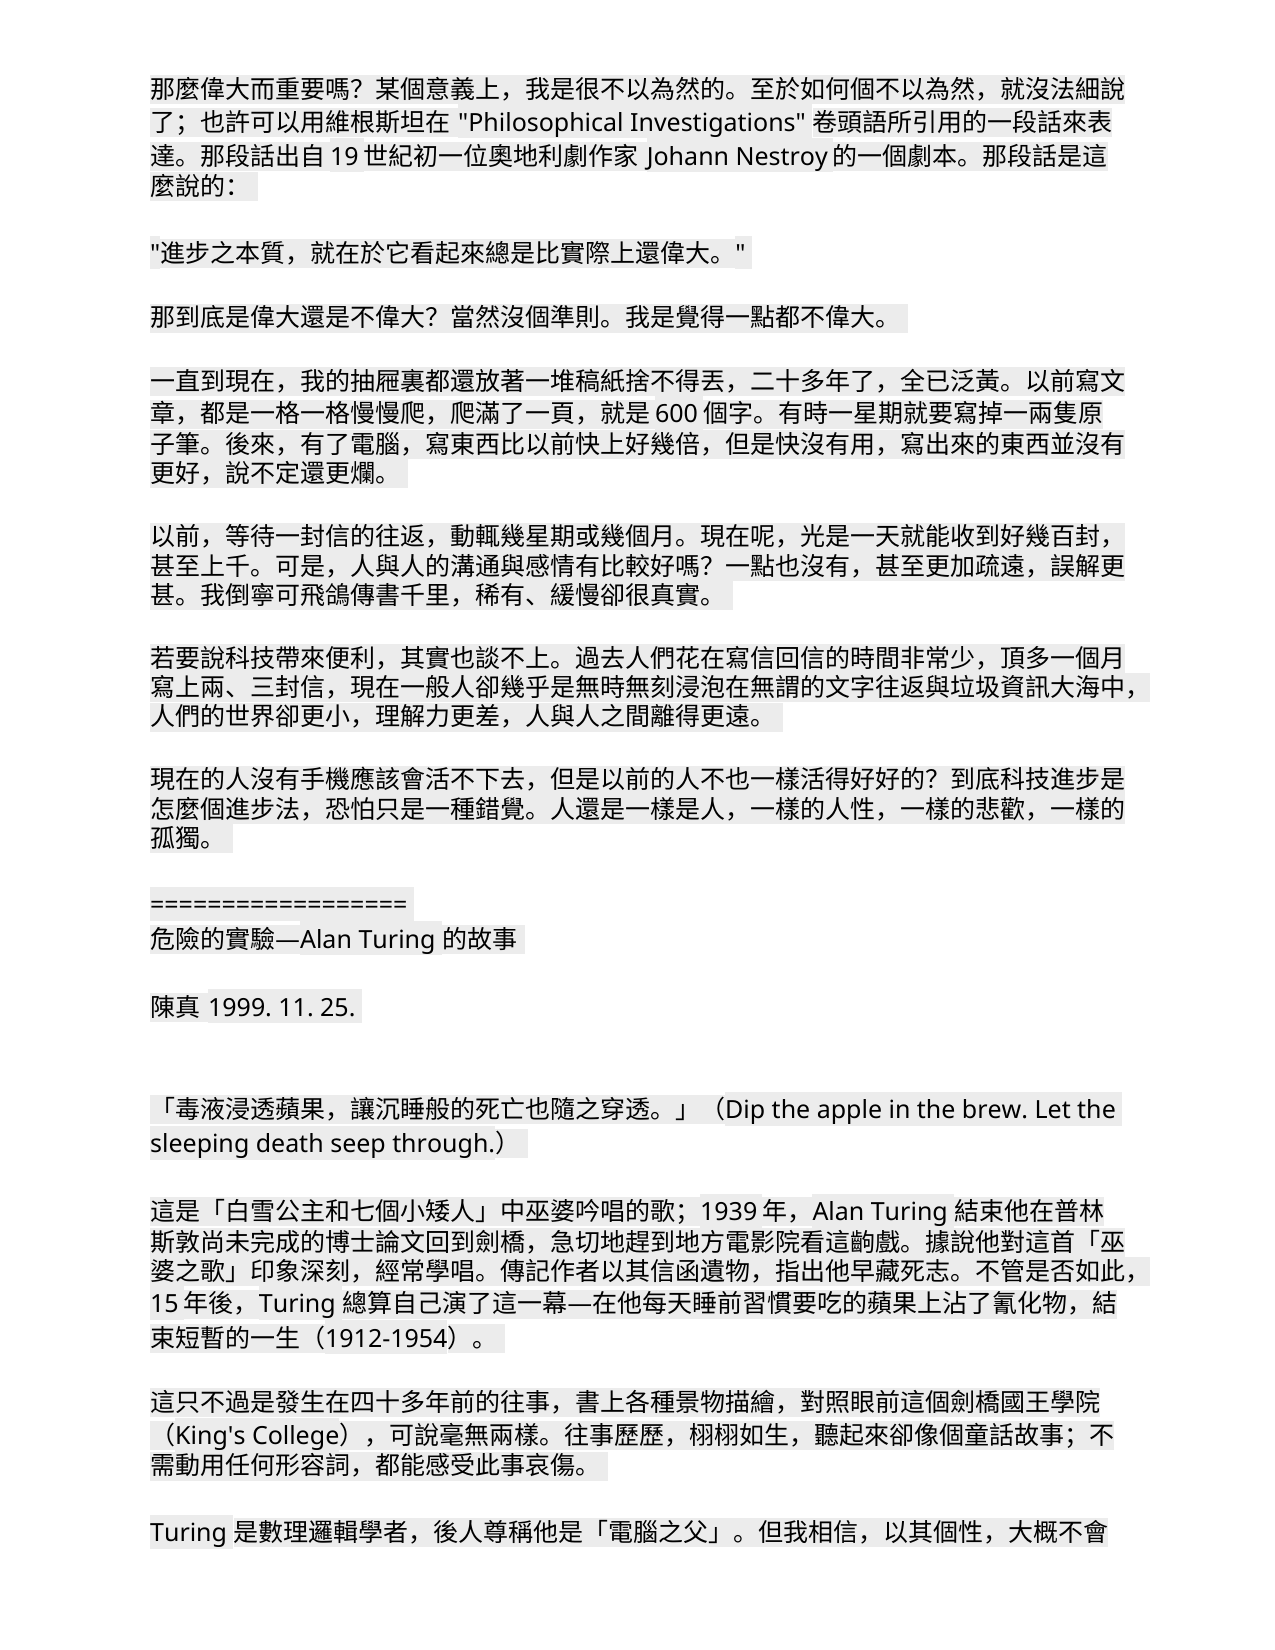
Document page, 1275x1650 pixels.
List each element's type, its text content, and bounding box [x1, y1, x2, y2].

text 1997年，來到英國求學，事先花了幾千元買了一台相當沉重的打字機，準備寫論文用。那時候，電腦已經發明了，而且也有了email，但我還不太會使用；一部份是出於排斥科技的心理，畢竟從九零年代起，我連電話都幾乎不用了 (太過於侵略性)，何況什麼 email。 第一次聽說email這玩意兒是在大約1996年，當時腦海閃過的第一個疑問是：郵票要貼哪？ 直到大約1999年春天，我才被迫屈服於科技時代，開始心不甘情不願地使用 email。在這之前，學校老師跟我連繫都是透過室內電話傳真，要不就是實體信件。要是可以回到飛鴿傳書的年代，我會很樂意養兩隻鴿子幫我送信。 至於網路搜尋，那更是21世紀後才學會的事了。我還記得第一次跟我提到google的人，是一位劍橋認識的好朋友，應該稱得上是個數學天才。 雖然個人 "科技使用史" 相當落後，但我卻從1998年就開始研究 AI (人工智慧)，包括相關之認知科學及神經生物學，特別是有關 AI 的哲學部份及 Philosophy of Mind，更是下過一番苦工夫。1999年，寫了篇 "AI與維根斯坦" 的論文。 那個年代， AI並不流行，甚至還有點冷門。我所就讀的劍橋國王學院 (King's College) 之電腦室，取名就叫做 Turing Room，因為Alan Turing 也是隸屬這所學院。不過，直到上個世紀末， Turing 仍不為人所知。 他死了將近半個世紀，人們方才意識到他的重要性。生前，像個醜聞那般存在；自殺死後，隨即消失於人們的記憶之外。十多年前，隨著 AI 的興起，Turing 也才重新回到人們的記憶之中，如今卻已無人不知無人不曉，儼然一個新世紀的啟蒙者。 20年前，也就是1999年的某一個並不特別的夜裏，秋夜依舊寒涼，不知道為什麼，卻突然想到Turing，於是就憑著記憶，隨手給他寫了篇文章，叫做 "危險的實驗—Alan Turing 的故事"。其實，打動我心者，並非他的思想與成就，而是他的無辜與沉默；總的來說，是他異類般孤獨的存在，讓人悲從中來。 Turing念數學系，但他同時也是維根斯坦的學生，因為維根斯坦的哲學重心，如他自己所說，就是數學哲學；他當時在劍橋開了一門課，叫做 "數學的基礎"，Turing就是其中一位學生。 AI如今紅紅火火，人人朗朗上口，連一個島內選舉都 AI、AI、AI個不停。但是AI真有那麼偉大而重要嗎？某個意義上，我是很不以為然的。至於如何個不以為然，就沒法細說了；也許可以用維根斯坦在 "Philosophical Investigations" 卷頭語所引用的一段話來表達。那段話出自19世紀初一位奧地利劇作家 Johann Nestroy的一個劇本。那段話是這麼說的： "進步之本質，就在於它看起來總是比實際上還偉大。" 那到底是偉大還是不偉大？當然沒個準則。我是覺得一點都不偉大。 一直到現在，我的抽屜裏都還放著一堆稿紙捨不得丟，二十多年了，全已泛黃。以前寫文章，都是一格一格慢慢爬，爬滿了一頁，就是600個字。有時一星期就要寫掉一兩隻原子筆。後來，有了電腦，寫東西比以前快上好幾倍，但是快沒有用，寫出來的東西並沒有更好，說不定還更爛。 以前，等待一封信的往返，動輒幾星期或幾個月。現在呢，光是一天就能收到好幾百封，甚至上千。可是，人與人的溝通與感情有比較好嗎？一點也沒有，甚至更加疏遠，誤解更甚。我倒寧可飛鴿傳書千里，稀有、緩慢卻很真實。 若要說科技帶來便利，其實也談不上。過去人們花在寫信回信的時間非常少，頂多一個月寫上兩、三封信，現在一般人卻幾乎是無時無刻浸泡在無謂的文字往返與垃圾資訊大海中，人們的世界卻更小，理解力更差，人與人之間離得更遠。 現在的人沒有手機應該會活不下去，但是以前的人不也一樣活得好好的？到底科技進步是怎麼個進步法，恐怕只是一種錯覺。人還是一樣是人，一樣的人性，一樣的悲歡，一樣的孤獨。 ================== 危險的實驗—Alan Turing 的故事 陳真 1999. 11. 25. 「毒液浸透蘋果，讓沉睡般的死亡也隨之穿透。」（Dip the apple in the brew. Let the sleeping death seep through.） 這是「白雪公主和七個小矮人」中巫婆吟唱的歌；1939年，Alan Turing 結束他在普林斯敦尚未完成的博士論文回到劍橋，急切地趕到地方電影院看這齣戲。據說他對這首「巫婆之歌」印象深刻，經常學唱。傳記作者以其信函遺物，指出他早藏死志。不管是否如此，15年後，Turing 總算自己演了這一幕—在他每天睡前習慣要吃的蘋果上沾了氰化物，結束短暫的一生（1912-1954）。 這只不過是發生在四十多年前的往事，書上各種景物描繪，對照眼前這個劍橋國王學院（King's College），可說毫無兩樣。往事歷歷，栩栩如生，聽起來卻像個童話故事；不需動用任何形容詞，都能感受此事哀傷。 Turing 是數理邏輯學者，後人尊稱他是「電腦之父」。但我相信，以其個性，大概不會喜歡這樣一個稱號。他同時也是最早提出「人工智慧」（Artificial Intelligence）概念的人。在他極其短暫、卻和英國社會格格不入的一生中，最風光的一件事，大概就是他系統性地解開希特勒陣營所發出的一連串關鍵密碼；許多人把盟軍打勝仗的功勞，歸給他神乎其技的解碼功力。 正確來說，Turing 並不是死於「毒蘋果」，而是死於「巫婆的詛咒」。1952 年，他工作完回家，發現家裏失竊，於是報警處理。這樣一個簡單的動作，不料卻投下死亡陰影。精明的警方趕至現場，立刻察覺他和另一位男士同住一房。於是，小偷沒抓到，他卻反而被警方逮捕了，罪名是「下流猥褻」（gross indecency）。 許多人相信，以他解開希特勒密碼的種種戰時功勳及劍橋教授身份，要擺脫這樣一個羞辱，其實輕而易舉，可是他卻不是那種會玩弄這類手腕的人。於是，經過一番司法折磨與羞辱，他被判了刑；更令他難堪的是，他被強制移送精神科接受荷爾蒙「治療」，以「調整」他對同性不該有的愛。 Turing 自小個性「古怪」，不修邊幅，從小就是班上最容易弄髒身體的人，全身上下經常到處沾滿墨汁；加上口吃，以及過度偏重興趣的不平衡學業表現，使他一直無法在強調「優雅」以及「均衡出色」的私立學校中和那些往往是權貴子弟的同學們發展出良好的人際關係。更糟的是，他似乎也不打算改變自己來適應團體。 Turing 沒有完成博士學位，但仍受聘於劍橋任教。母親一貫視他如小孩，彷彿永遠長不大，經常勸他要顧「形象」，叫他每天要整理頭髮、修指甲、刮鬍子，要有個學者的樣子。他的同事和朋友形容他「難以理解」、「不和體制妥協」，形容他深陷知識的探索卻似乎無一事當真，是個「謎」一樣的人物。劍橋國王學院「當局」也盡量「容忍」他在學院內種種不顧教授體面的「幼稚」行徑。 傳記作者說，在世人普遍誤解他的當時，或許還有那麼一把能藉以理解他的「鑰匙」存在。但是，作者感嘆，往事已矣，經過了這麼多年，這把能理解他的「鑰匙」如今似乎已不可尋。 Turing 雖然「怪」，據說有憂鬱傾向，言談之間經常談到有關死亡的話題，但他平時其實相當開朗，同性戀官司的恥辱，卻給了他重重一擊。長期的賀爾蒙藥物強制「治療」，更使他長跑健將的體格出現許多異樣，比如他形容自己「竟然長出了乳房」。 種種身心打擊，使他比往日更加埋首研究，彷彿要以工作來埋葬自己，每天花十幾個小時在研究工作上。可是，研究工作並不怎麼順利，學術上並沒有做出什麼成績，周圍一些同事，形容他是「一團黑色笑話」。 1954 年 6 月 7號，他和往常一樣，睡前吃了一顆蘋果，自此長眠。此一自殺事件，查無他殺嫌疑，於是很快就結了案。Turing 有關於「心靈」(mind) 的思想，被他的老師羅素推崇為「具有深沉的哲學意涵」，卻在他自殺死後二、三十年才逐漸為學界所重視。在當時，他的死，雖然在熟人之間引起一陣八卦議論，但很快就被遺忘，世人也不再對這一團「黑色笑話」感興趣。 只是，讓朋友和家人納悶的是，他為什麼要在「這個時候」自殺呢？災難已逐漸遠離，令人難堪的「心理治療」和「賀爾蒙治療」也早已結束一年，為何此時才自殺？而且，他面對災難挫折時所表現出來的氣度和勇氣，顯然不像是個會自殺的人。 沒有任何徵兆，沒有任何遺言，Turing 就這樣走了。他固執的媽媽於是舉了許多例子，說他從小喜歡做各種「危險的實驗」，經常釀禍，堅信這不是自殺，堅信這只是一場「實驗意外」。不過，很顯然Turing 是故意讓這個「意外」發生。就像睡覺一樣，Turing躺在床上，沒有留下片語隻字，安靜地離開了這個世界。 遺體迅速火化，只有母親、兄弟和一兩位朋友到場送別，沒有任何紀念儀式。世人對他的記憶，就和他的骨灰一樣，迅速隨風飄散。一直到最近幾年，英國社會似乎才突然「良心發現」曾經虧待了這樣一個真誠木訥的老實人。或者，更正確地說，英國社會似乎突然發現原來 Turing 的學術成就還真的蠻重要的，所以開始「紀念」起他來了。 我知道英國民間有一群人正打算向社會大眾募款，擇地建造銅像；國王學院也一直到去年（1998），才突然「心血來潮」，在以他命名的電腦室（Turing Room）樓梯口，掛上了他的肖像。 不管遲來的正義是不是正義，歷史似乎總是演著同樣的戲碼；人們總是無心或無能理解那些和絕大多數人不一樣的「少數心靈」或「弱勢者」，更不用說去善待他們了。唯有等到人去樓空，經過一段漫長歲月後，似乎才又在歷史灰燼裏頭尋找死者生前孤獨的身影。 Turing 是個自我道德感很強的人，真誠不做作，面對真實天性。即使社會道德不容，法律制裁當前，他依然不諱言自己是個同性戀者。唯一的例外是他不願對母親明講。年事已高的母親，也許終究無法明白究竟發生了什麼事。在她眼裏，Turing只不過是個「無可救藥、整天空思夢想的小孩子」（a hopelessly head-in-the-clouds child）。她一直認為，這小孩一定又是在玩什麼「危險的實驗」，因此才釀成意外。 Turing 經常寫信給母親，抱怨生活或工作上的各種挫折，比如抱怨他在劍橋所開的第一堂課，名稱與維根斯坦開的課一樣，都叫做「數學的基礎」；學期一開始沒多久，學生竟然全部退選，無人感興趣。他與母親無話不談，包括談他最喜歡的玩偶泰迪熊。在一封家書中，他透露自己長期過著「孤獨隱士」般的生活。 我努力想拋開所謂「天才」的「故事感」，想把它還原成每個人生命深處或多或少都會有的那一份難以言喻的美麗與哀愁。我一直相信，唯有這樣的看待方式，才是Turing 所渴望的；或許也唯有如此，才能尋回傳記作者所說的那一把能藉以通向他心靈世界的「失落的鑰匙」。 羅曼羅蘭有句話這麼說：「只要有一雙真誠的眼睛陪我們哭泣，我們就沒有白白為生命受苦。」Turing 幽魂有知，我希望他不要再感孤單，因為我們彷彿已能理解他的真情，不只是他的，還有眾人的。 ==================== 英國天才數學家、「電腦之父」圖靈登上50英鎊新鈔 風傳媒 廖綉玉 2019年7月16日 圖片請看：https://bit.ly/2xNd8jv 英國央行「英格蘭銀行」總裁卡尼15日宣布，英國天才數學家、圖靈從一份近1千名科學家的清單中脫穎而出，將成為50英鎊塑膠新鈔人物，這個決定也承認了他協助英國政府破解納粹德國密碼系統的貢獻及戰後因同性戀身分遭受迫害的影響。這個版本的新鈔將於2021年流通。 去年11月，英格蘭銀行（Bank of England）請民眾提名一位科學家成為50英鎊新鈔人物。英格蘭銀行收到了22萬7299份提名，其中989位被提名者符合資格，決選名單為12人，英格蘭銀行總裁卡尼（Mark Carney）做出最終決定。 這個50英鎊新鈔的設計還反映了圖靈（Alan Turing）的作品。它具有二進位碼的自動收報機紙帶，說明他的生日（1912年6月23日），並描繪他用來協助破解納粹德國密碼系統「恩尼格瑪」（Enigma）的解碼機「炸彈」（Bombe）。新鈔上面還有圖靈在1949年給英國《泰晤士報》（The Times）的一段話：「這只是將來之事的預示，也只是將來之事的影子。」 英格蘭銀行並讚譽圖靈帶來的科學貢獻及他對社會的影響，卡尼則表示：「圖靈是傑出的數學家，他的工作對我們現在的生活產生了巨大的影響。圖靈是電腦科學與人工智慧之父，也是戰爭英雄，他的貢獻廣泛，並開創了新局。他是巨人，許多人現在站在他的肩膀上。」 圖靈是電腦科學與人工智慧之父 同性戀身分讓他飽受迫害 圖靈出生於英國倫敦，從小就表現出他的天才，特別是對數字和智力遊戲著迷。1934年，圖靈從劍橋大學國王學院（King's College, Cambridge）畢業，1936年發表論文《論可計算數及其在判定問題上的應用》（On Computable Numbers, with an Application to the Entscheidungsproblem），並在文中提出被稱為「圖靈機」（Turing machine）的抽象計算模型，這個計算模型為現代電腦、電腦科學及計算理論奠下數學基礎。 1939年，圖靈被英國皇家海軍招募，協助英國情報單位破解納粹德國的密碼系統「恩尼格瑪」，被認為是協助英國打贏二戰的一大功臣。 戰後，圖靈在《心智》（Mind）期刊發表了〈計算機器與智能〉時，提出了「圖靈測試」（Turing test）。圖靈開宗明義提出一個問題：「機器能不能思考？」，並設計了一套被他稱之為「模仿遊戲」（Imitation Game）的測試方法，而這項理論成為人類理解「人工智慧」的基礎。 16歲的圖靈。(wikipedia/public domain) 檢視相片 1950年代，同性戀在英國被視為罪行與疾病。1952年，圖靈因「明顯的猥褻和性顛倒行為」罪名遭到警方逮捕，他的同性戀身分被公開後，圖靈在社會上遭到歧視，不僅失去在英國政府通訊總部（GCHQ）的工作，甚至被當局禁止出國，他在二戰的貢獻也因為性傾向而不受官方承認。1954年，他因食用浸過氰化物溶液的蘋果而死 2009年，時任英國首相布朗（Gordon Brown）公開表示對圖靈判決的歉意。2012年，超過3萬7千名科學家集體聯署，要求正式赦免圖靈的罪行，但是被當時的司法大臣拒絕，直到2013年12月才正式獲准，並由英國女王伊莉莎白二世（Queen Elizabeth II）給予皇家赦免。 [150, 75, 1125, 1549]
